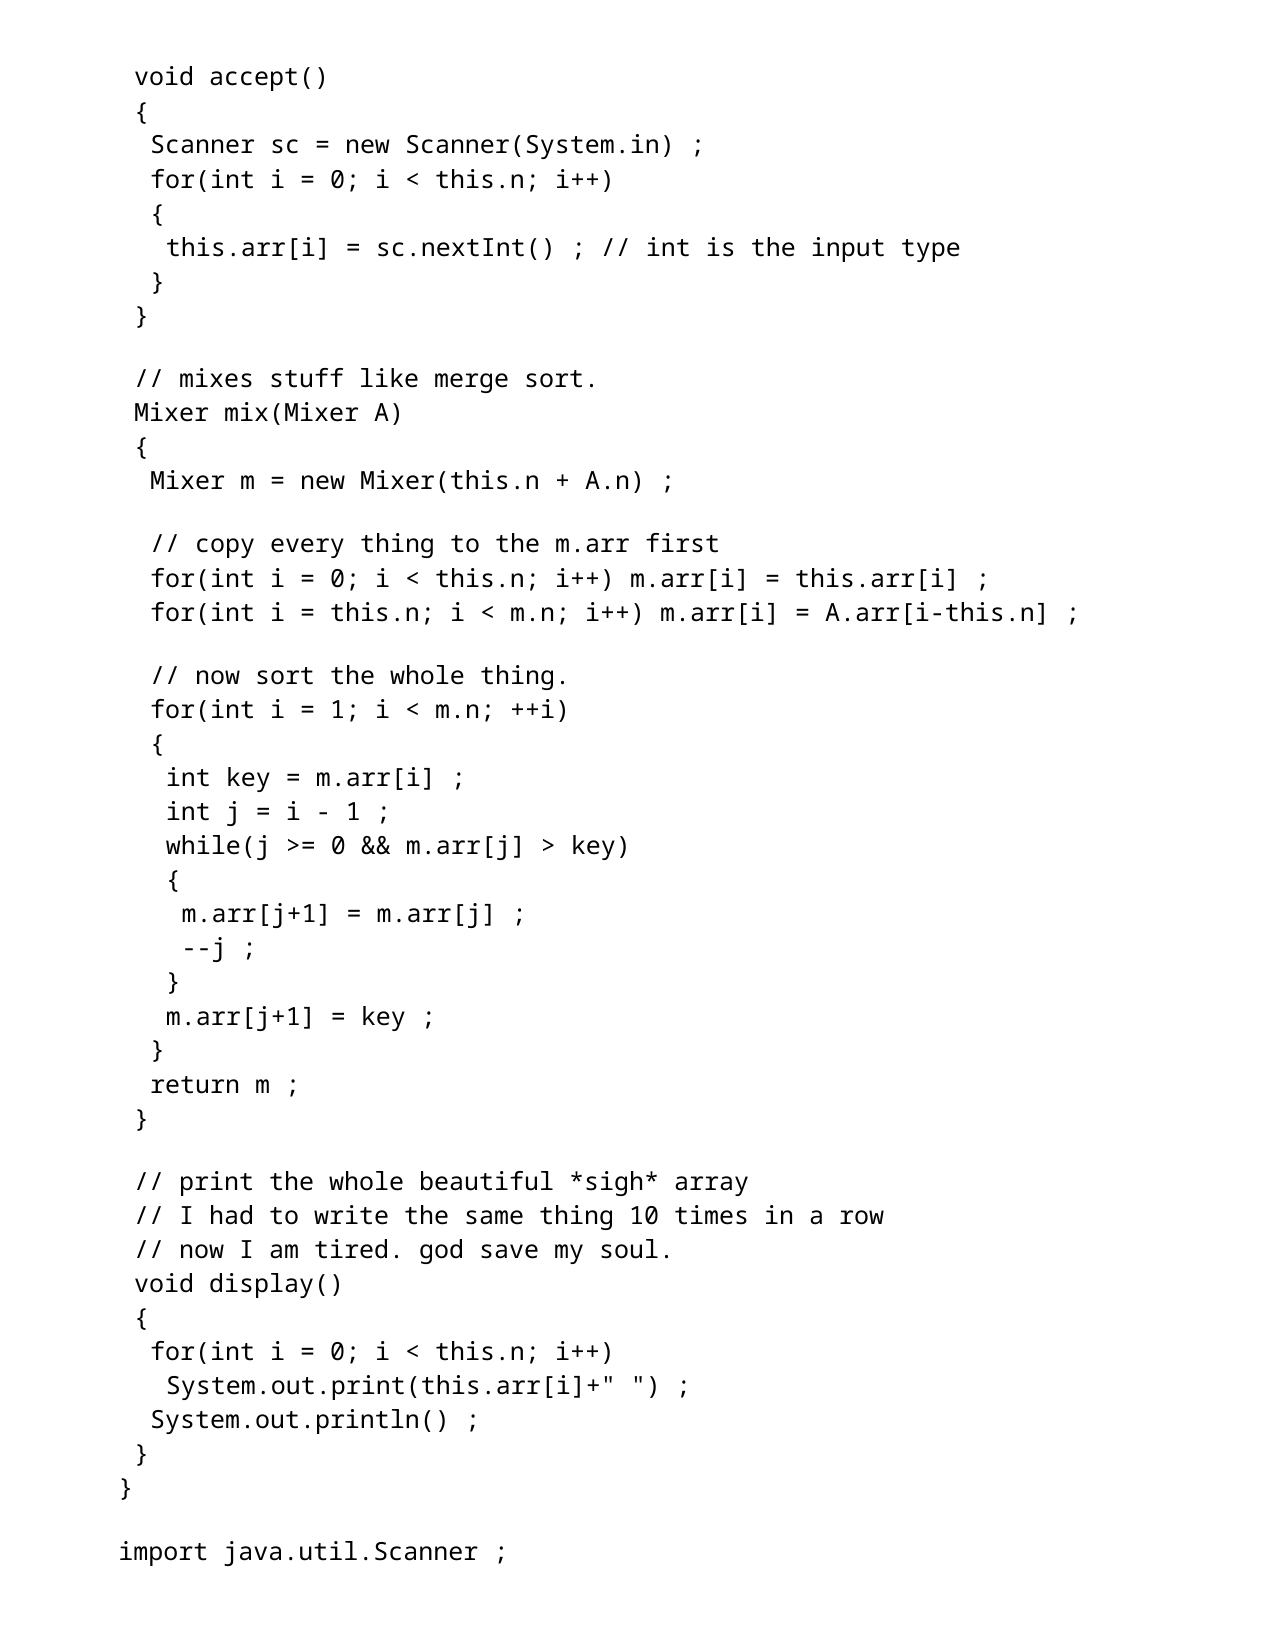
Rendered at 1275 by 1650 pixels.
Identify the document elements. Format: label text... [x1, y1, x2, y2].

text void accept() { Scanner sc = new Scanner(System.in) ; for(int i = 0; i < this.n; i++) { this.arr[i] = sc.nextInt() ; // int is the input type } } // mixes stuff like merge sort. Mixer mix(Mixer A) { Mixer m = new Mixer(this.n + A.n) ; // copy every thing to the m.arr first for(int i = 0; i < this.n; i++) m.arr[i] = this.arr[i] ; for(int i = this.n; i < m.n; i++) m.arr[i] = A.arr[i-this.n] ; // now sort the whole thing. for(int i = 1; i < m.n; ++i) { int key = m.arr[i] ; int j = i - 1 ; while(j >= 0 && m.arr[j] > key) { m.arr[j+1] = m.arr[j] ; --j ; } m.arr[j+1] = key ; } return m ; } // print the whole beautiful *sigh* array // I had to write the same thing 10 times in a row // now I am tired. god save my soul. void display() { for(int i = 0; i < this.n; i++) System.out.print(this.arr[i]+" ") ; System.out.println() ; } } [118, 59, 1216, 1504]
text import java.util.Scanner ; [118, 1504, 1216, 1567]
